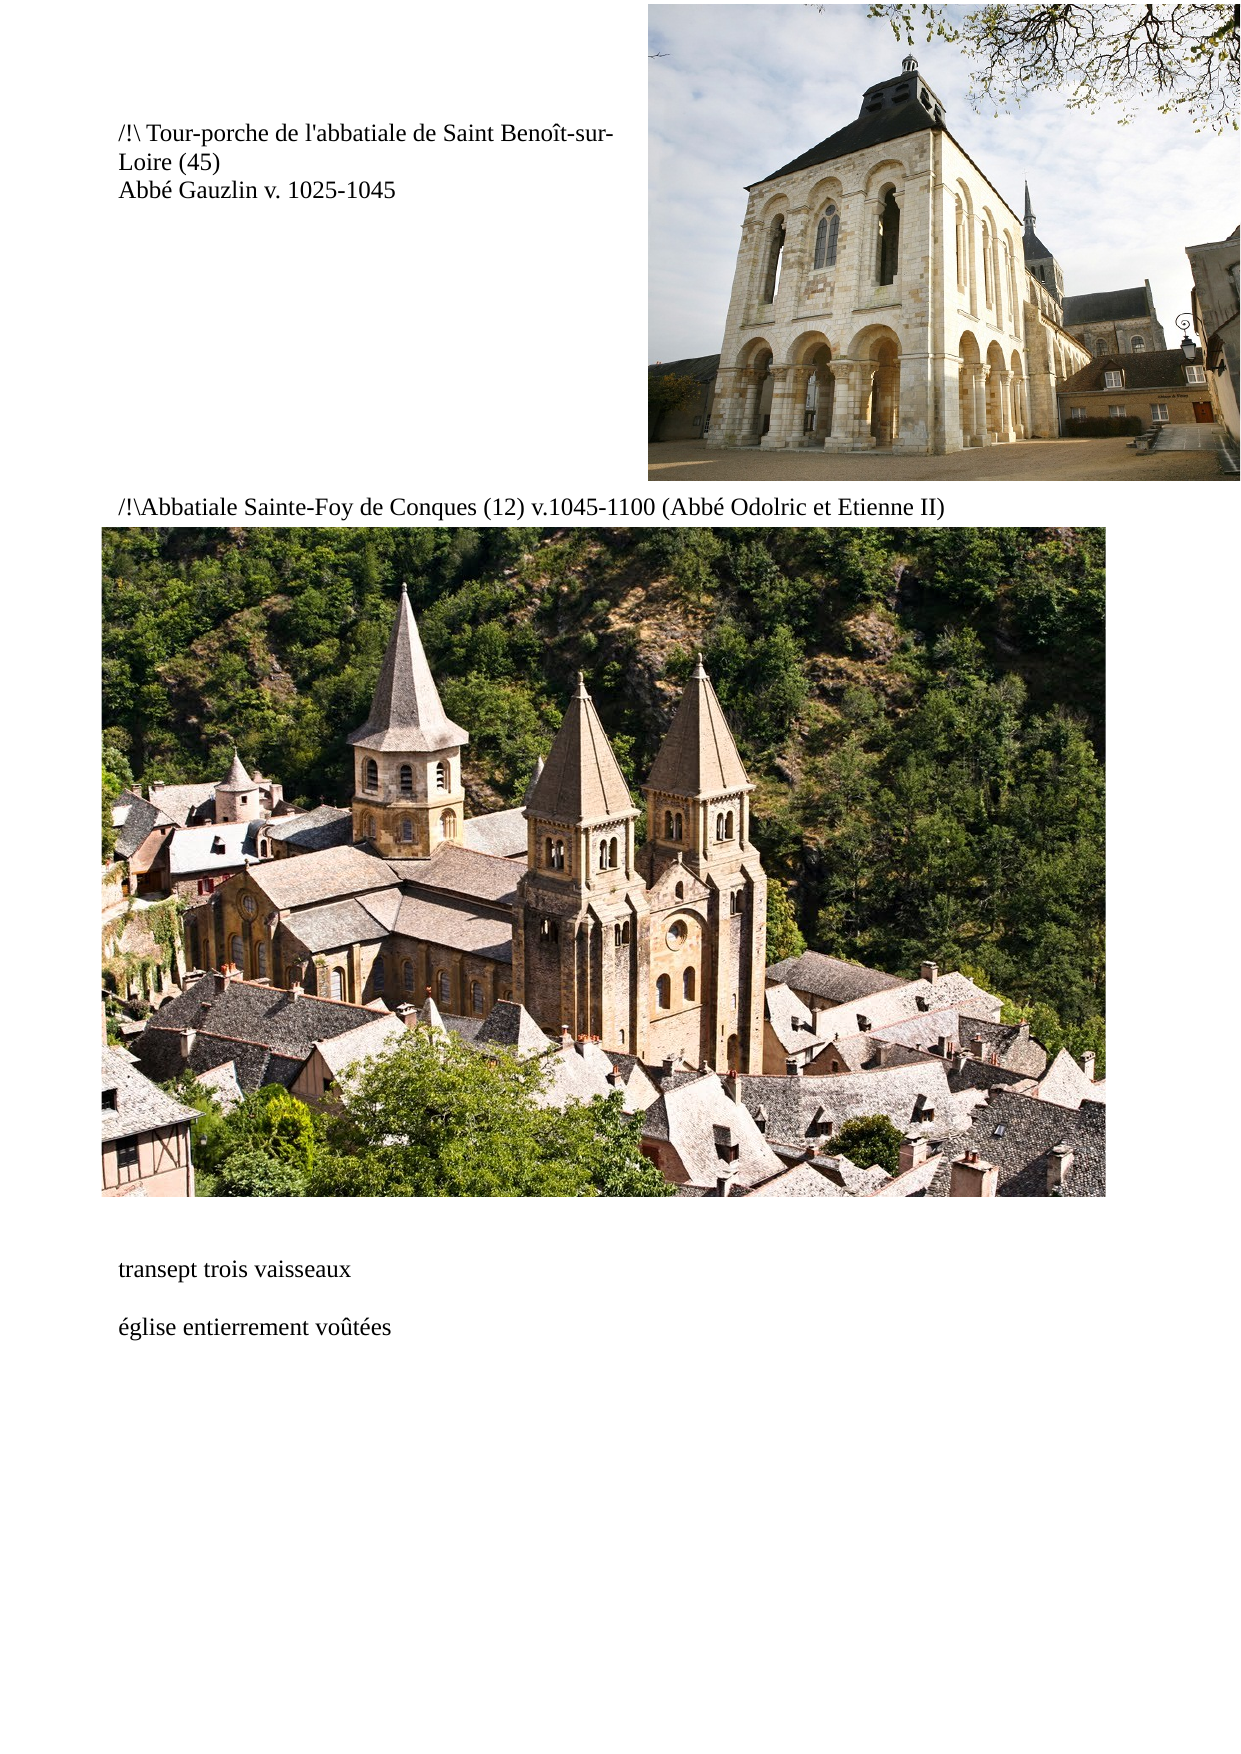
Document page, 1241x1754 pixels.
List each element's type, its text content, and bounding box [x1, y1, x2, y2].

text église entierrement voûtées [118, 1312, 1122, 1341]
text transept trois vaisseaux [118, 1254, 1122, 1283]
picture [648, 4, 1241, 481]
picture [101, 527, 1106, 1197]
text /!\Abbatiale Sainte-Foy de Conques (12) v.1045-1100 (Abbé Odolric et Etienne II) [118, 492, 1122, 521]
text /!\ Tour-porche de l'abbatiale de Saint Benoît-sur-Loire (45) [118, 118, 648, 176]
text Abbé Gauzlin v. 1025-1045 [118, 176, 648, 204]
